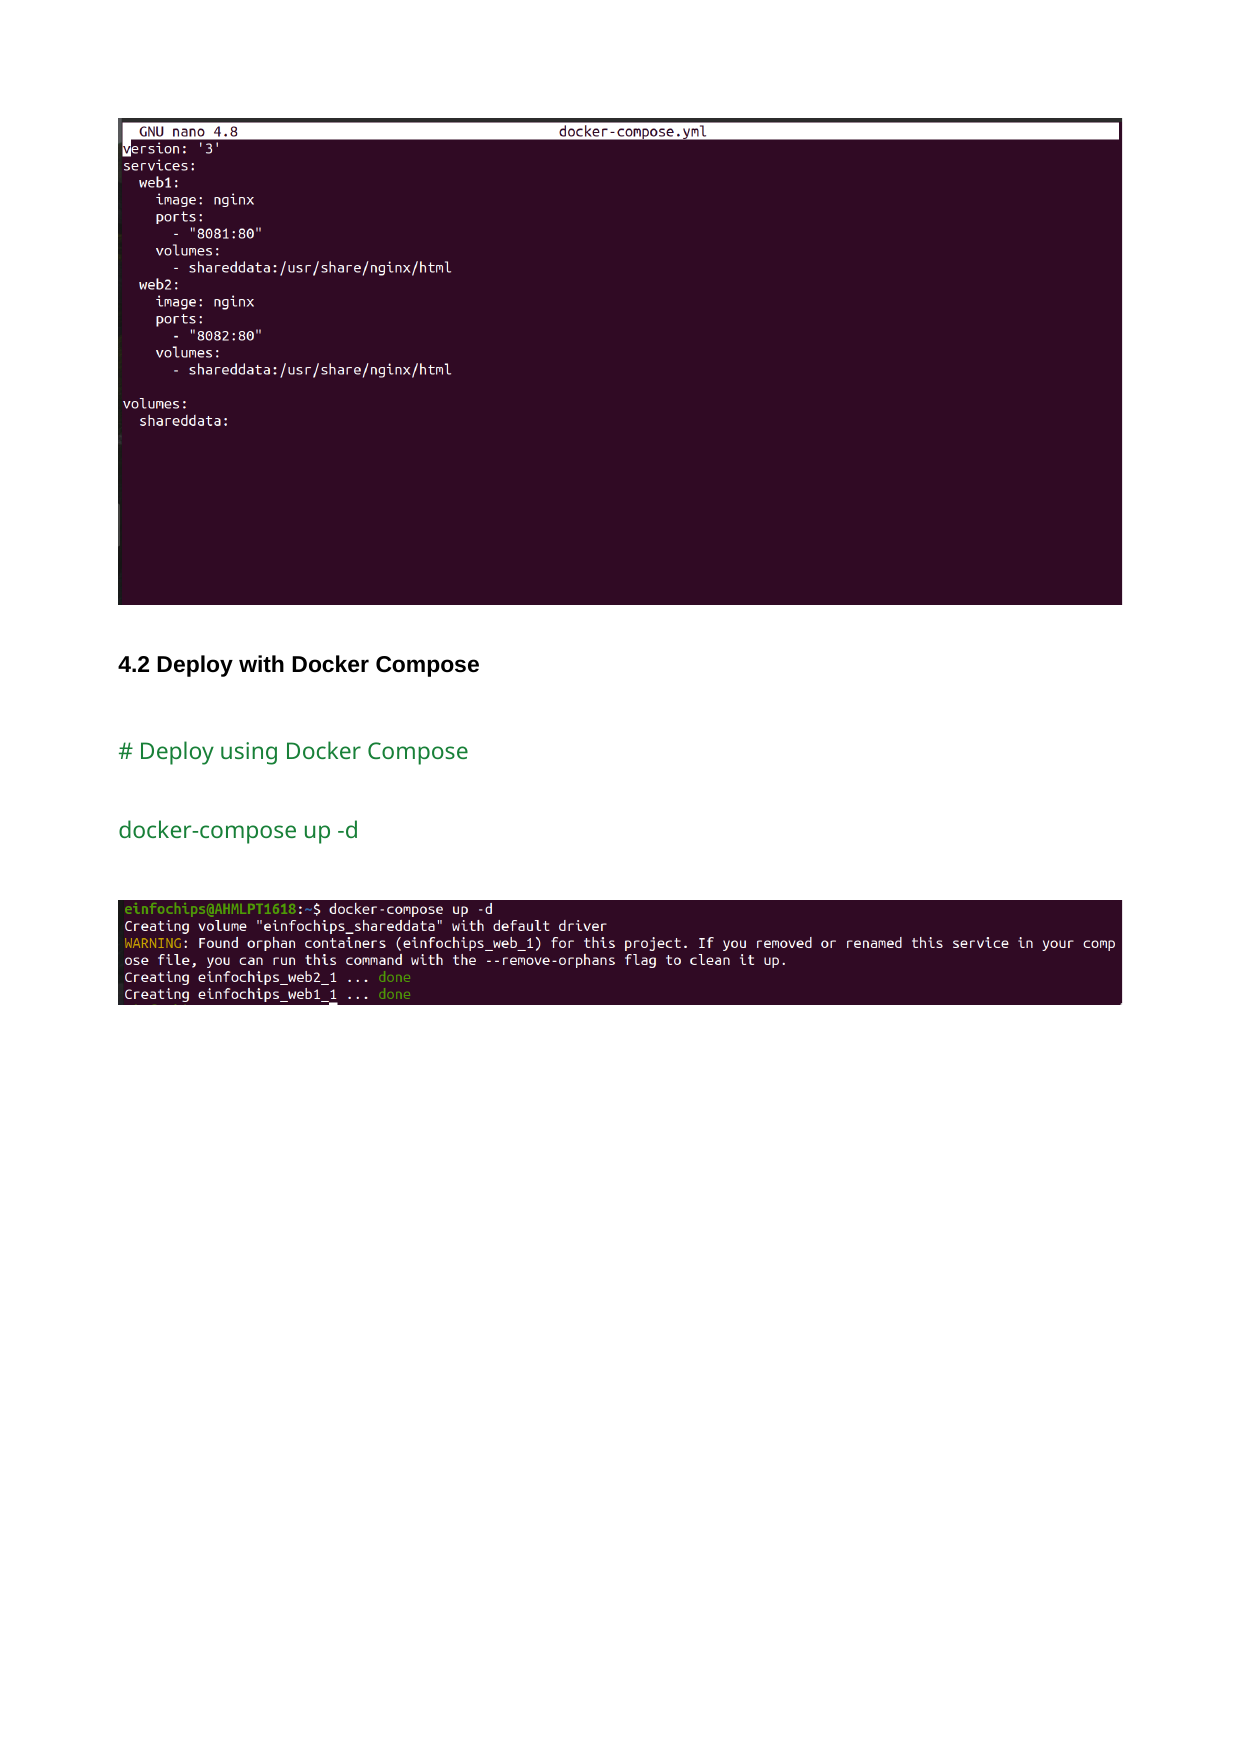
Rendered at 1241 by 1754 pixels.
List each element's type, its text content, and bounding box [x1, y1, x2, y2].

subtitle 4.2 Deploy with Docker Compose [118, 651, 1122, 677]
text docker-compose up -d [118, 814, 1122, 845]
text # Deploy using Docker Compose [118, 735, 1122, 766]
picture [118, 118, 1123, 605]
picture [118, 900, 1123, 1005]
